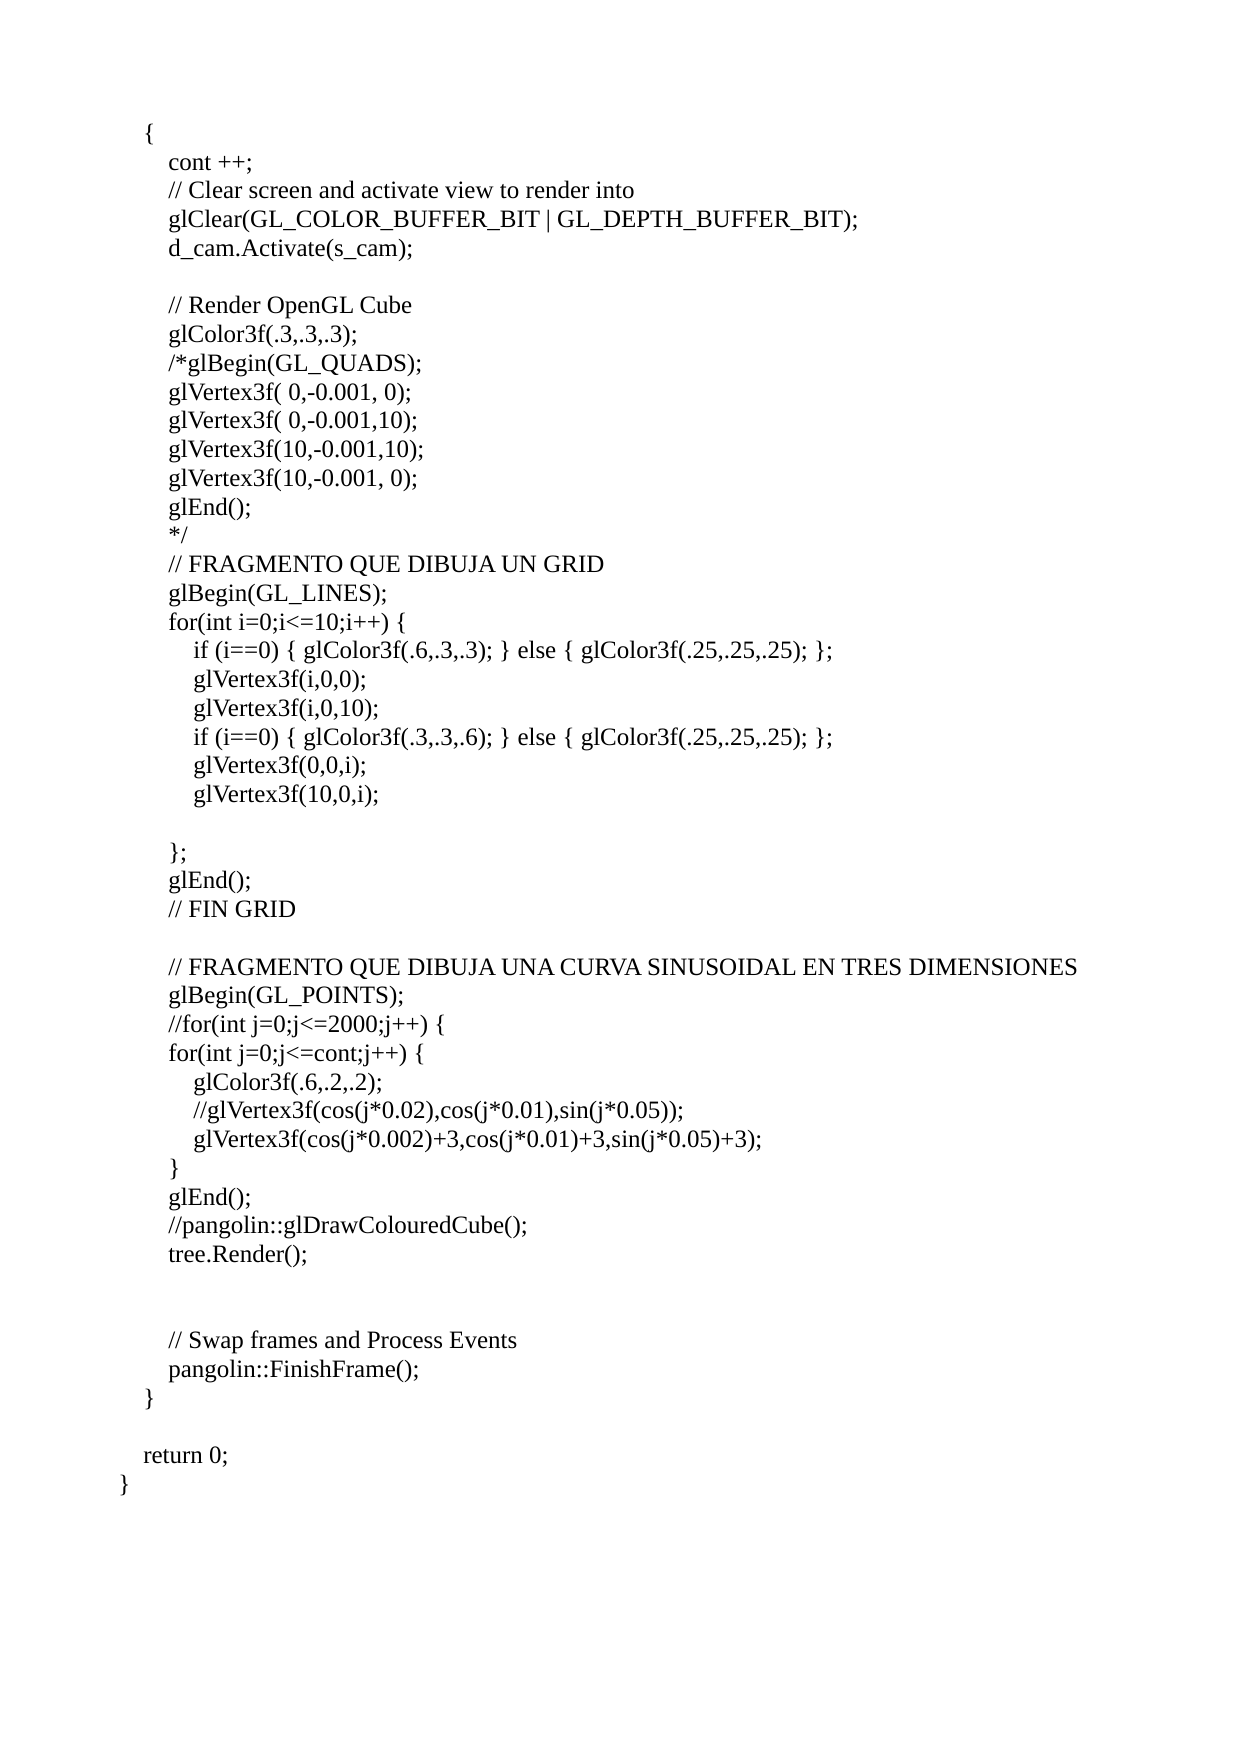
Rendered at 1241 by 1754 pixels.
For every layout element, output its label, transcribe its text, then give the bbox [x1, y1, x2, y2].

text // FRAGMENTO QUE DIBUJA UNA CURVA SINUSOIDAL EN TRES DIMENSIONES [118, 952, 1122, 981]
text glEnd(); [118, 866, 1122, 894]
text glVertex3f( 0,-0.001,10); [118, 406, 1122, 434]
text if (i==0) { glColor3f(.6,.3,.3); } else { glColor3f(.25,.25,.25); }; [118, 636, 1122, 664]
text //glVertex3f(cos(j*0.02),cos(j*0.01),sin(j*0.05)); [118, 1096, 1122, 1124]
text // FRAGMENTO QUE DIBUJA UN GRID [118, 549, 1122, 578]
text for(int i=0;i<=10;i++) { [118, 607, 1122, 636]
text } [118, 1383, 1122, 1412]
text glColor3f(.3,.3,.3); [118, 319, 1122, 348]
text /*glBegin(GL_QUADS); [118, 348, 1122, 377]
text } [118, 1469, 1122, 1498]
text // Swap frames and Process Events [118, 1326, 1122, 1354]
text glBegin(GL_LINES); [118, 578, 1122, 607]
text d_cam.Activate(s_cam); [118, 233, 1122, 262]
text //for(int j=0;j<=2000;j++) { [118, 1009, 1122, 1038]
text if (i==0) { glColor3f(.3,.3,.6); } else { glColor3f(.25,.25,.25); }; [118, 722, 1122, 751]
text glEnd(); [118, 1182, 1122, 1211]
text for(int j=0;j<=cont;j++) { [118, 1038, 1122, 1067]
text }; [118, 837, 1122, 866]
text glVertex3f( 0,-0.001, 0); [118, 377, 1122, 406]
text // FIN GRID [118, 894, 1122, 923]
text glVertex3f(cos(j*0.002)+3,cos(j*0.01)+3,sin(j*0.05)+3); [118, 1124, 1122, 1153]
text } [118, 1153, 1122, 1182]
text pangolin::FinishFrame(); [118, 1354, 1122, 1383]
text cont ++; [118, 147, 1122, 176]
text return 0; [118, 1441, 1122, 1469]
text glColor3f(.6,.2,.2); [118, 1067, 1122, 1096]
text */ [118, 521, 1122, 549]
text { [118, 118, 1122, 147]
text glVertex3f(0,0,i); [118, 751, 1122, 779]
text tree.Render(); [118, 1239, 1122, 1268]
text glVertex3f(10,-0.001,10); [118, 434, 1122, 463]
text glVertex3f(i,0,0); [118, 664, 1122, 693]
text glVertex3f(10,-0.001, 0); [118, 463, 1122, 492]
text glVertex3f(10,0,i); [118, 779, 1122, 808]
text // Render OpenGL Cube [118, 291, 1122, 319]
text glVertex3f(i,0,10); [118, 693, 1122, 722]
text glEnd(); [118, 492, 1122, 521]
text glBegin(GL_POINTS); [118, 981, 1122, 1009]
text glClear(GL_COLOR_BUFFER_BIT | GL_DEPTH_BUFFER_BIT); [118, 204, 1122, 233]
text // Clear screen and activate view to render into [118, 176, 1122, 204]
text //pangolin::glDrawColouredCube(); [118, 1211, 1122, 1239]
